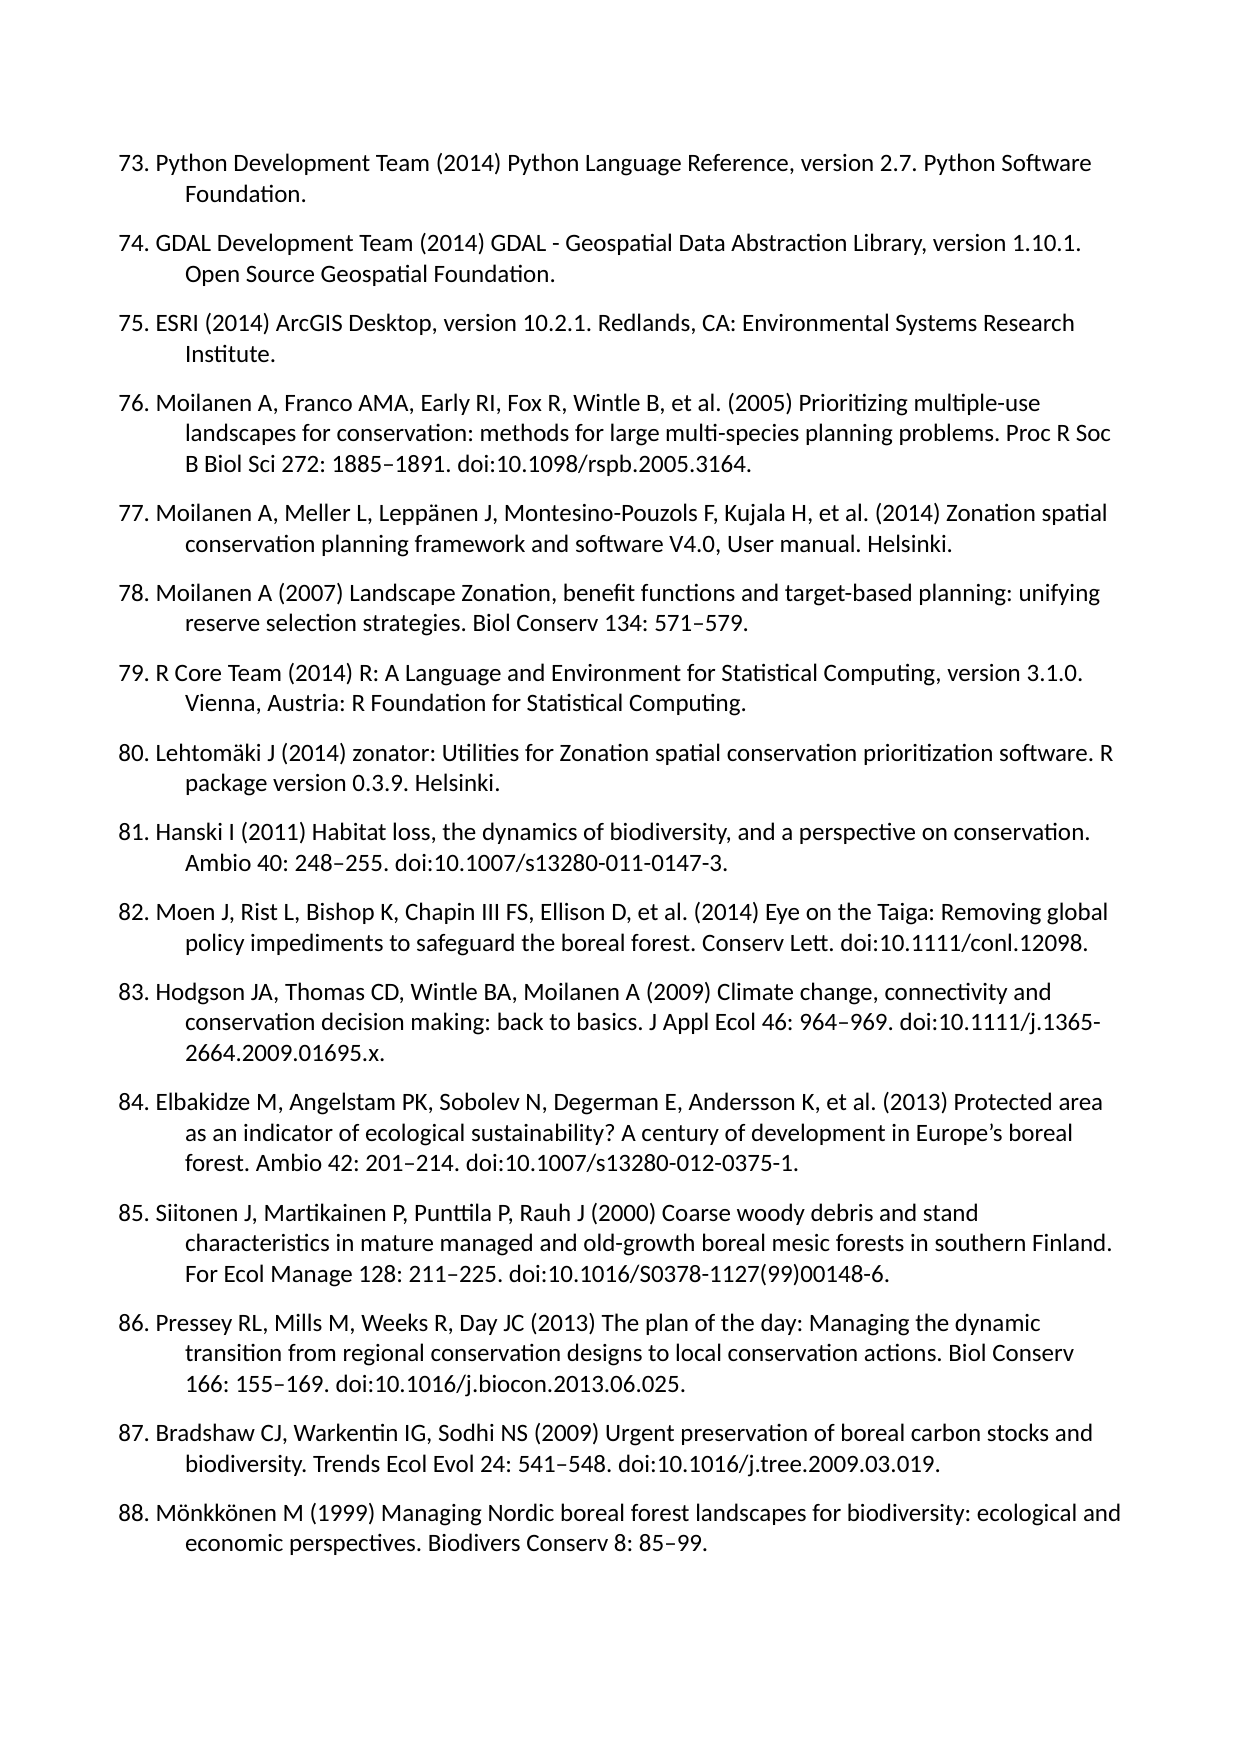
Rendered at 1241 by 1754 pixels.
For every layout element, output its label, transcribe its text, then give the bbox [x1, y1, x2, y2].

text 82. Moen J, Rist L, Bishop K, Chapin III FS, Ellison D, et al. (2014) Eye on the Taiga: Removing global policy impediments to safeguard the boreal forest. Conserv Lett. doi:10.1111/conl.12098. [118, 896, 1122, 957]
text 78. Moilanen A (2007) Landscape Zonation, benefit functions and target-based planning: unifying reserve selection strategies. Biol Conserv 134: 571–579. [118, 577, 1122, 638]
text 81. Hanski I (2011) Habitat loss, the dynamics of biodiversity, and a perspective on conservation. Ambio 40: 248–255. doi:10.1007/s13280-011-0147-3. [118, 816, 1122, 877]
text 86. Pressey RL, Mills M, Weeks R, Day JC (2013) The plan of the day: Managing the dynamic transition from regional conservation designs to local conservation actions. Biol Conserv 166: 155–169. doi:10.1016/j.biocon.2013.06.025. [118, 1307, 1122, 1398]
text 76. Moilanen A, Franco AMA, Early RI, Fox R, Wintle B, et al. (2005) Prioritizing multiple-use landscapes for conservation: methods for large multi-species planning problems. Proc R Soc B Biol Sci 272: 1885–1891. doi:10.1098/rspb.2005.3164. [118, 387, 1122, 478]
text 85. Siitonen J, Martikainen P, Punttila P, Rauh J (2000) Coarse woody debris and stand characteristics in mature managed and old-growth boreal mesic forests in southern Finland. For Ecol Manage 128: 211–225. doi:10.1016/S0378-1127(99)00148-6. [118, 1197, 1122, 1288]
text 74. GDAL Development Team (2014) GDAL - Geospatial Data Abstraction Library, version 1.10.1. Open Source Geospatial Foundation. [118, 227, 1122, 288]
text 75. ESRI (2014) ArcGIS Desktop, version 10.2.1. Redlands, CA: Environmental Systems Research Institute. [118, 307, 1122, 368]
text 79. R Core Team (2014) R: A Language and Environment for Statistical Computing, version 3.1.0. Vienna, Austria: R Foundation for Statistical Computing. [118, 657, 1122, 718]
text 84. Elbakidze M, Angelstam PK, Sobolev N, Degerman E, Andersson K, et al. (2013) Protected area as an indicator of ecological sustainability? A century of development in Europe’s boreal forest. Ambio 42: 201–214. doi:10.1007/s13280-012-0375-1. [118, 1086, 1122, 1178]
text 83. Hodgson JA, Thomas CD, Wintle BA, Moilanen A (2009) Climate change, connectivity and conservation decision making: back to basics. J Appl Ecol 46: 964–969. doi:10.1111/j.1365-2664.2009.01695.x. [118, 976, 1122, 1068]
text 80. Lehtomäki J (2014) zonator: Utilities for Zonation spatial conservation prioritization software. R package version 0.3.9. Helsinki. [118, 737, 1122, 798]
text 77. Moilanen A, Meller L, Leppänen J, Montesino-Pouzols F, Kujala H, et al. (2014) Zonation spatial conservation planning framework and software V4.0, User manual. Helsinki. [118, 497, 1122, 558]
text 73. Python Development Team (2014) Python Language Reference, version 2.7. Python Software Foundation. [118, 148, 1122, 209]
text 88. Mönkkönen M (1999) Managing Nordic boreal forest landscapes for biodiversity: ecological and economic perspectives. Biodivers Conserv 8: 85–99. [118, 1497, 1122, 1558]
text 87. Bradshaw CJ, Warkentin IG, Sodhi NS (2009) Urgent preservation of boreal carbon stocks and biodiversity. Trends Ecol Evol 24: 541–548. doi:10.1016/j.tree.2009.03.019. [118, 1417, 1122, 1478]
